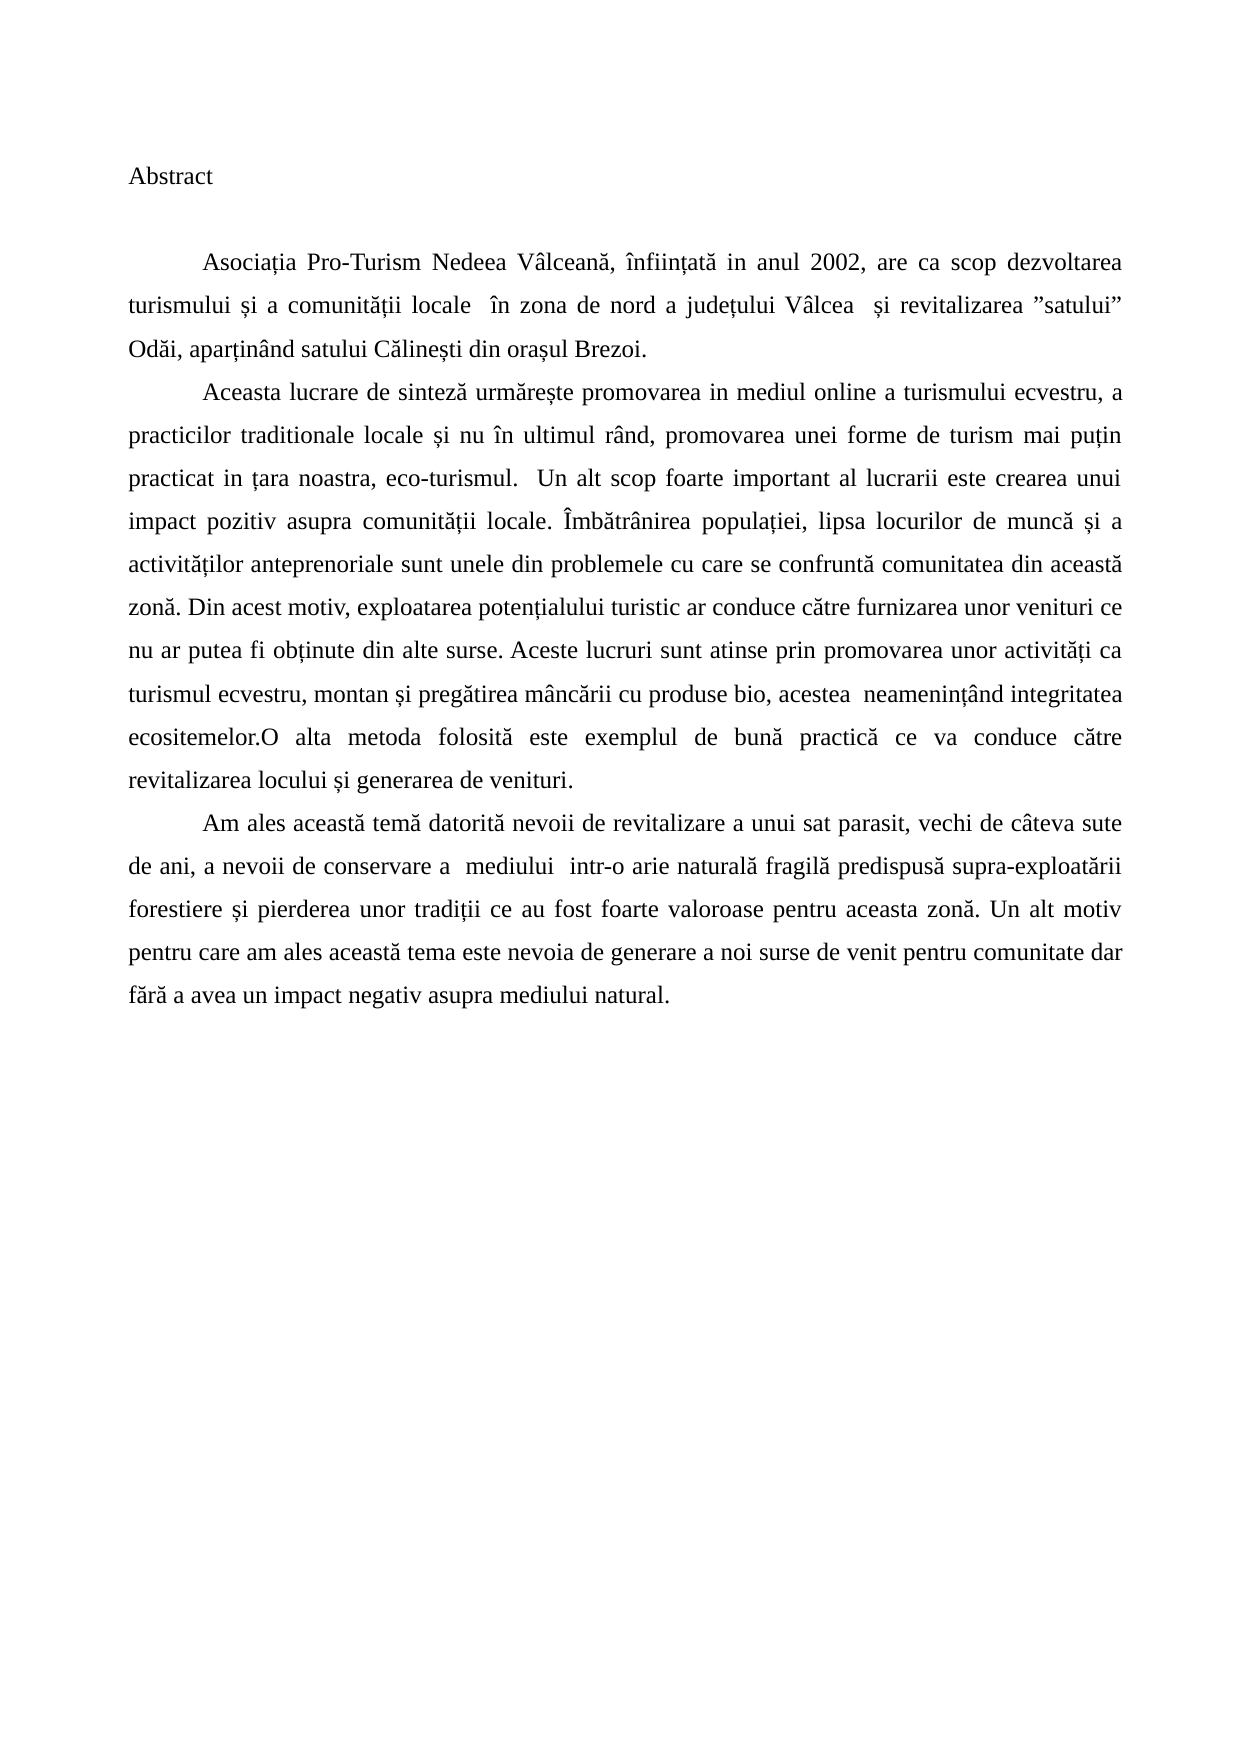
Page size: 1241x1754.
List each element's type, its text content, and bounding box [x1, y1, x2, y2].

text Am ales această temă datorită nevoii de revitalizare a unui sat parasit, vechi de câteva sute de ani, a nevoii de conservare a mediului intr-o arie naturală fragilă predispusă supra-exploatării forestiere și pierderea unor tradiții ce au fost foarte valoroase pentru aceasta zonă. Un alt motiv pentru care am ales această tema este nevoia de generare a noi surse de venit pentru comunitate dar fără a avea un impact negativ asupra mediului natural. [128, 808, 1123, 1009]
text Aceasta lucrare de sinteză urmărește promovarea in mediul online a turismului ecvestru, a practicilor traditionale locale și nu în ultimul rând, promovarea unei forme de turism mai puțin practicat in țara noastra, eco-turismul. Un alt scop foarte important al lucrarii este crearea unui impact pozitiv asupra comunității locale. Îmbătrânirea populației, lipsa locurilor de muncă și a activităților anteprenoriale sunt unele din problemele cu care se confruntă comunitatea din această zonă. Din acest motiv, exploatarea potențialului turistic ar conduce către furnizarea unor venituri ce nu ar putea fi obținute din alte surse. Aceste lucruri sunt atinse prin promovarea unor activități ca turismul ecvestru, montan și pregătirea mâncării cu produse bio, acestea neamenințând integritatea ecositemelor.O alta metoda folosită este exemplul de bună practică ce va conduce către revitalizarea locului și generarea de venituri. [128, 377, 1123, 794]
text Abstract [128, 161, 1123, 190]
text Asociația Pro-Turism Nedeea Vâlceană, înființată in anul 2002, are ca scop dezvoltarea turismului și a comunității locale în zona de nord a județului Vâlcea și revitalizarea ”satului” Odăi, aparținând satului Călinești din orașul Brezoi. [128, 247, 1123, 362]
